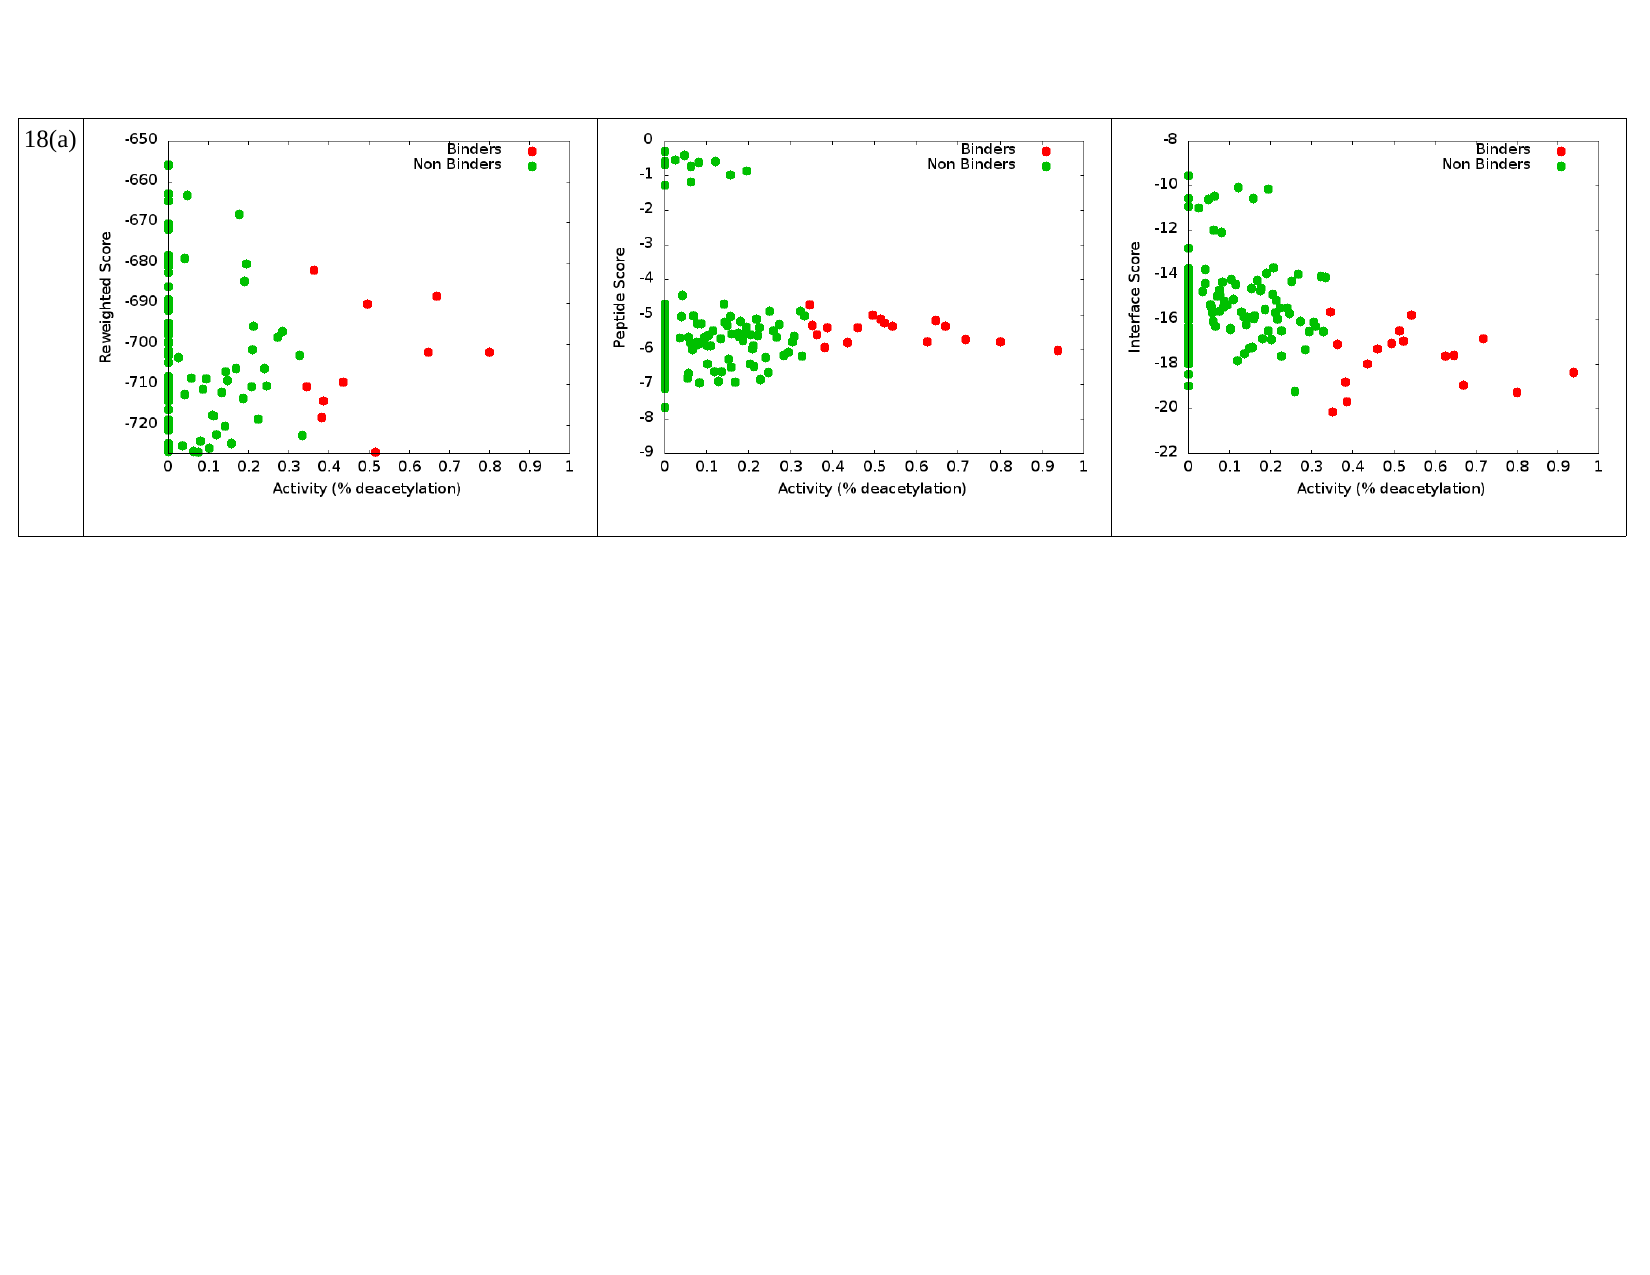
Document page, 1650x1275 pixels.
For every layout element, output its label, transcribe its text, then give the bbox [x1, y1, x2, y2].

table_cell 18(a) [19, 119, 83, 536]
table_cell [1112, 119, 1626, 536]
picture [1117, 123, 1620, 501]
table_cell [598, 119, 1111, 536]
picture [88, 123, 592, 501]
picture [602, 123, 1106, 501]
table_cell [84, 119, 597, 536]
